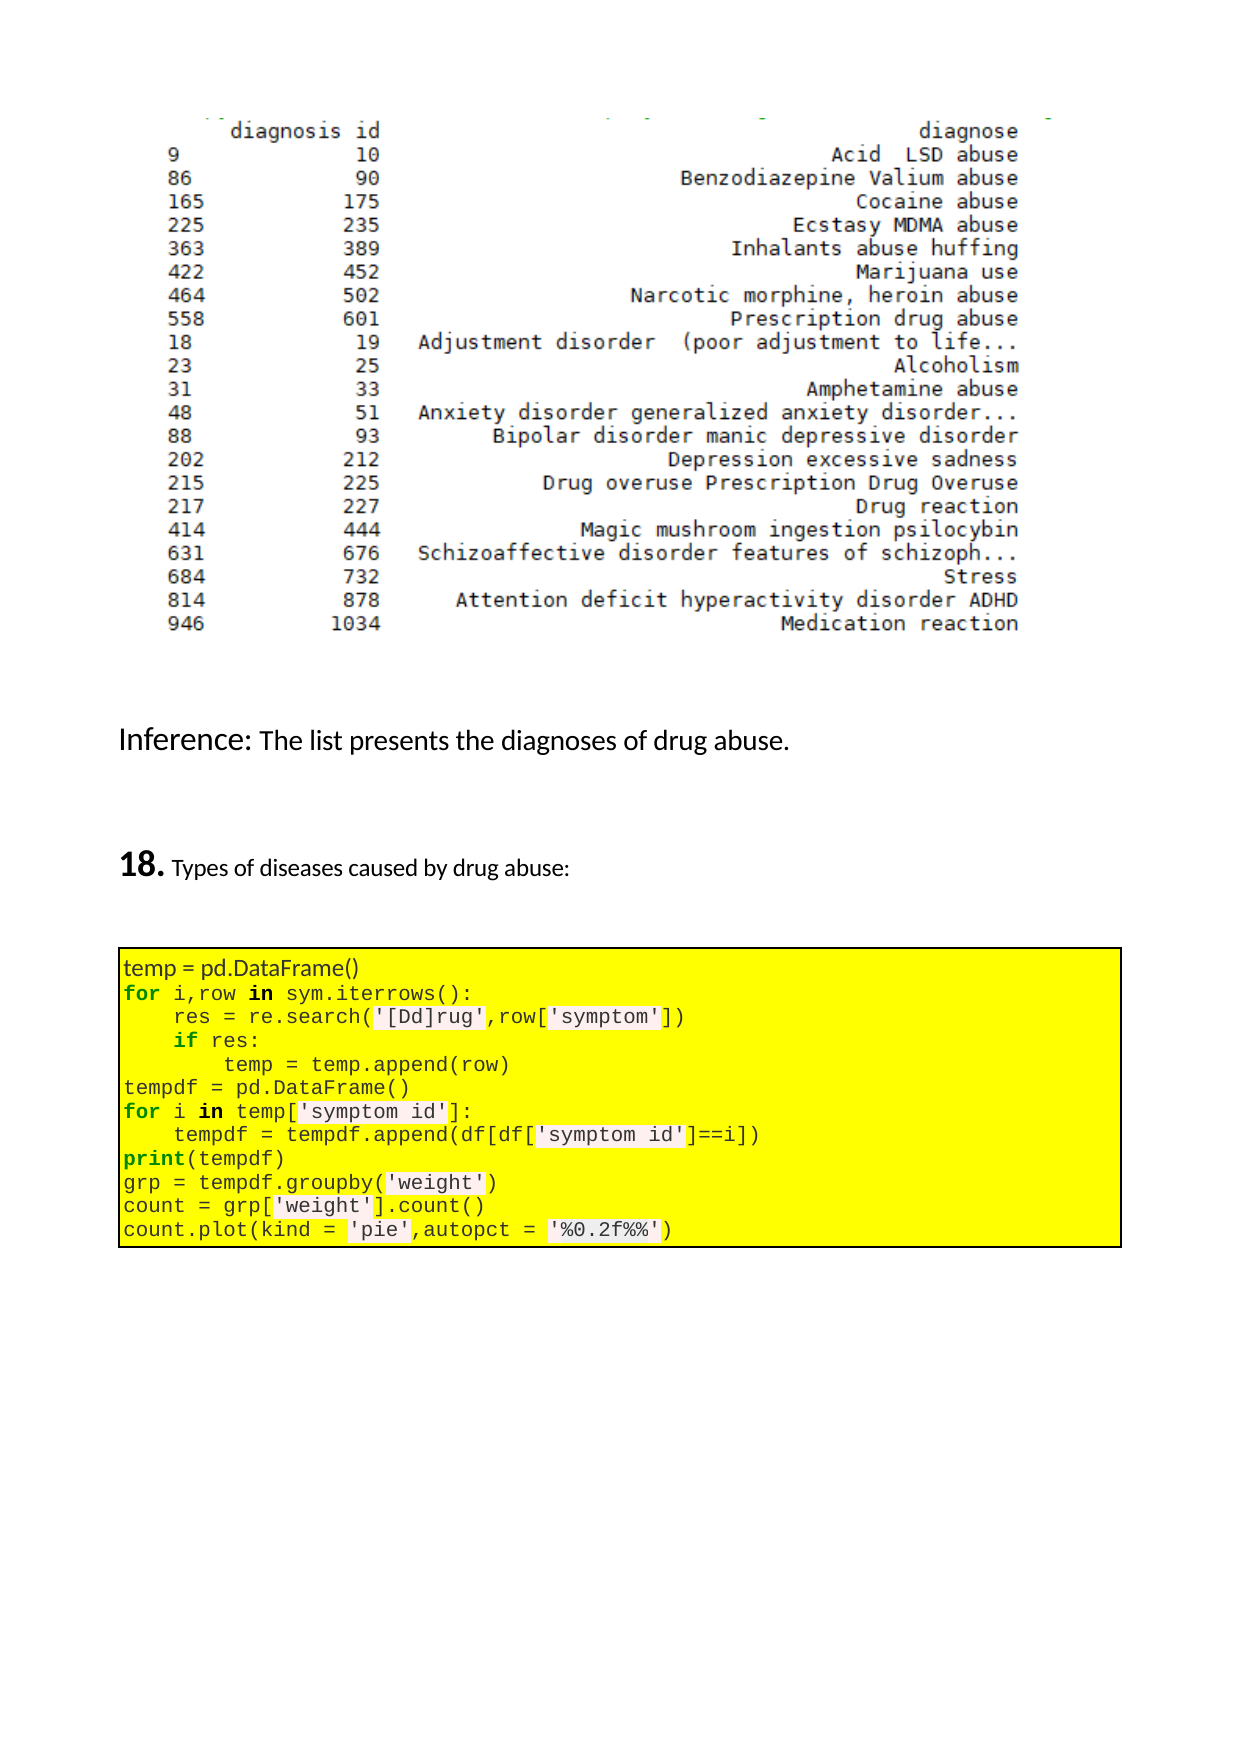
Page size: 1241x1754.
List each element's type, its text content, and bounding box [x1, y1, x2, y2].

text for i,row in sym.iterrows(): [120, 978, 1120, 1001]
text Inference: The list presents the diagnoses of drug abuse. [118, 718, 1122, 759]
picture [163, 118, 1077, 654]
text temp = pd.DataFrame() [120, 949, 1120, 978]
text if res: [120, 1025, 1120, 1048]
text temp = temp.append(row) [120, 1048, 1120, 1072]
text 18. Types of diseases caused by drug abuse: [118, 840, 1122, 886]
text tempdf = pd.DataFrame() [120, 1072, 1120, 1096]
text grp = tempdf.groupby('weight') [120, 1167, 1120, 1190]
text for i in temp['symptom id']: [120, 1096, 1120, 1119]
text tempdf = tempdf.append(df[df['symptom id']==i]) [120, 1119, 1120, 1143]
text count.plot(kind = 'pie',autopct = '%0.2f%%') [120, 1214, 1120, 1246]
text print(tempdf) [120, 1143, 1120, 1167]
text count = grp['weight'].count() [120, 1190, 1120, 1214]
text res = re.search('[Dd]rug',row['symptom']) [120, 1001, 1120, 1025]
